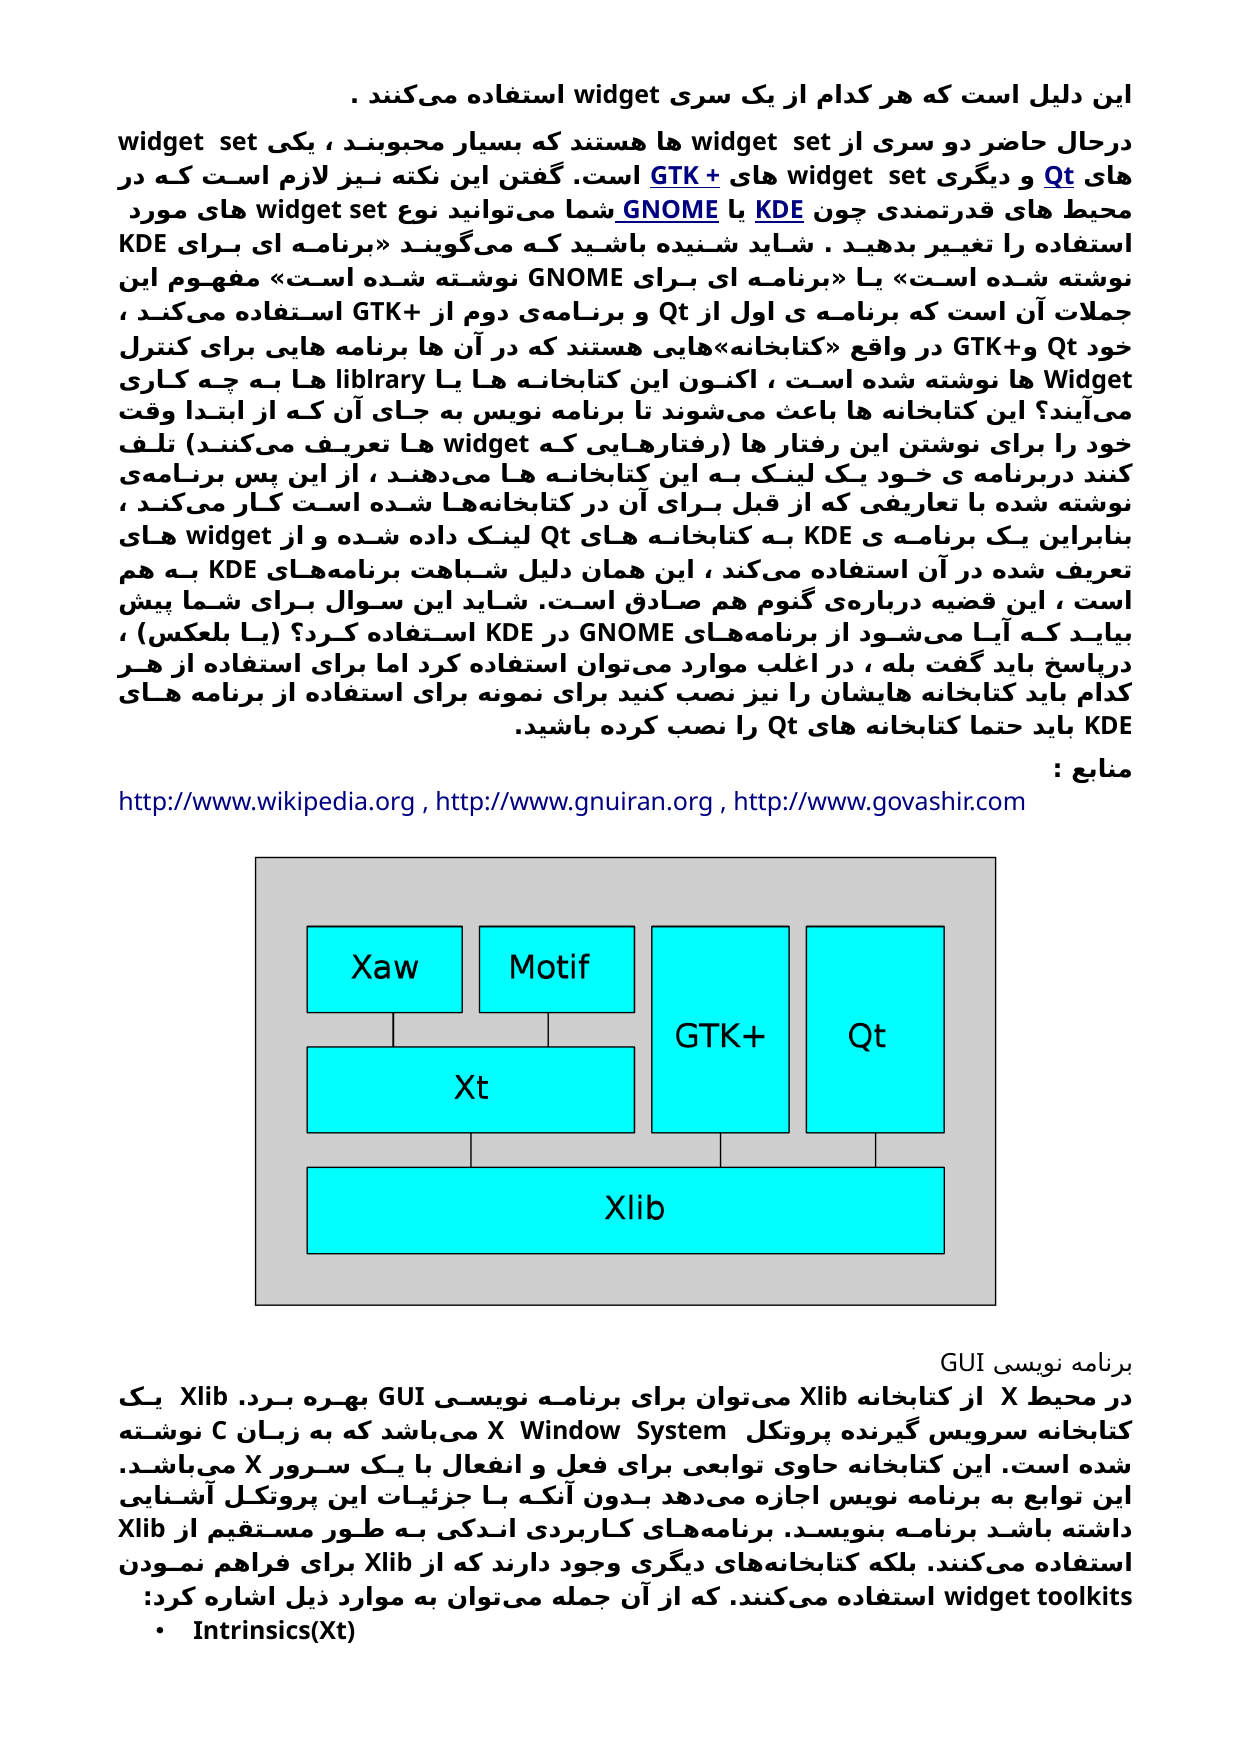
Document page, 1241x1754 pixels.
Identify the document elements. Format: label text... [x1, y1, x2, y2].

text درحال حاضر دو سری از widget set ها هستند که بسیار محبوبند ، یکی widget set های Qt و دیگری widget set های + GTK است. گفتن این نکته نیز لازم است که در محیط های قدرتمندی چون KDE یا GNOME شما می‌توانید نوع widget set های مورد استفاده را تغییر بدهید . شاید شنیده باشید که می‌گویند «برنامه ای برای KDE نوشته شده است» یا «برنامه ای برای GNOME نوشته شده است» مفهوم این جملات آن است که برنامه ی اول از Qt و برنامه‌ی دوم از +GTK استفاده می‌کند ، خود Qt و+GTK در واقع «کتابخانه»هایی هستند که در آن ها برنامه هایی برای کنترل Widget ها نوشته شده است ، اکنون این کتابخانه ها یا liblrary ها به چه کاری می‌آیند؟ این کتابخانه ها باعث می‌شوند تا برنامه نویس به جای آن که از ابتدا وقت خود را برای نوشتن این رفتار ها (رفتارهایی که widget ها تعریف می‌کنند) تلف کنند دربرنامه ی خود یک لینک به این کتابخانه ها می‌دهند ، از این پس برنامه‌ی نوشته شده با تعاریفی که از قبل برای آن در کتابخانه‌ها شده است کار می‌کند ،‌ بنابراین یک برنامه ی KDE به کتابخانه های Qt لینک داده شده و از widget های تعریف شده در آن استفاده می‌کند ، این همان دلیل شباهت برنامه‌های KDE به هم است ، این قضیه درباره‌ی گنوم هم صادق است. شاید این سوال برای شما پیش بیاید که آیا می‌شود از برنامه‌های GNOME در KDE استفاده کرد؟ (یا بلعکس) ، درپاسخ باید گفت بله ، در اغلب موارد می‌توان استفاده کرد اما برای استفاده از هر کدام باید کتابخانه هایشان را نیز نصب کنید برای نمونه برای استفاده از برنامه های KDE باید حتما کتابخانه های Qt را نصب کرده باشید. [118, 124, 1133, 742]
text http://www.wikipedia.org , http://www.gnuiran.org , http://www.govashir.com [118, 783, 1133, 817]
text برنامه نویسی GUI [118, 1345, 1133, 1379]
text یکی از مهم ترین مفاهیم که روش نمایش و رفتار منوها و جعبه‌های گفتگو را در X سرور تعریف می‌کند ابزارهای برنامه نویسی به نام Widget set هستند ، Widget set ها درواقع محتویات درون پنجره را کنترل می‌کنند . گاهی دربرنامه ای برای انتخاب گزینه ها از منو حتما باید دکمه ی ماوس خود را پایین نگاه دارید اما دربرخی برنامه ها نیازی به این کار نیست و با حرکت ماوس برروی گزینه های منوها گزینه ها انتخاب می‌شوند، این همان widget set است که این رفتارها را تعریف می‌کند . البته در سیستم عامل گنو/لینوکس هر برنامه ای می‌تواند از widget set های خود استفاده کند ، برای نمونه شما در محیط میزکار GNOME برنامه ی gaim و xpdf را بایکدیگر مقایسه کنید ، هرکدام به نحوی منوها و پنجره‌ها را مدیریت می‌کنند این به این دلیل است که هر کدام از یک سری widget استفاده می‌کنند . [118, 77, 1133, 111]
text در محیط X از کتابخانه Xlib می‌توان برای برنامه نویسی GUI بهره برد. Xlib یک کتابخانه سرویس گیرنده پروتکل X Window System می‌باشد که به زبان C نوشته شده است. این کتابخانه حاوی توابعی برای فعل و انفعال با یک سرور X می‌باشد. این توابع به برنامه نویس اجازه می‌دهد بدون آنکه با جزئیات این پروتکل آشنایی داشته باشد برنامه بنویسد. برنامه‌های کاربردی اندکی به طور مستقیم از Xlib استفاده می‌کنند. بلکه کتابخانه‌های دیگری وجود دارند که از Xlib برای فراهم نمودن widget toolkits استفاده می‌کنند. که از آن جمله می‌توان به موارد ذیل اشاره کرد: [118, 1379, 1133, 1612]
list Intrinsics(Xt) [156, 1612, 1133, 1647]
text منابع : [118, 754, 1133, 783]
picture [253, 851, 998, 1311]
